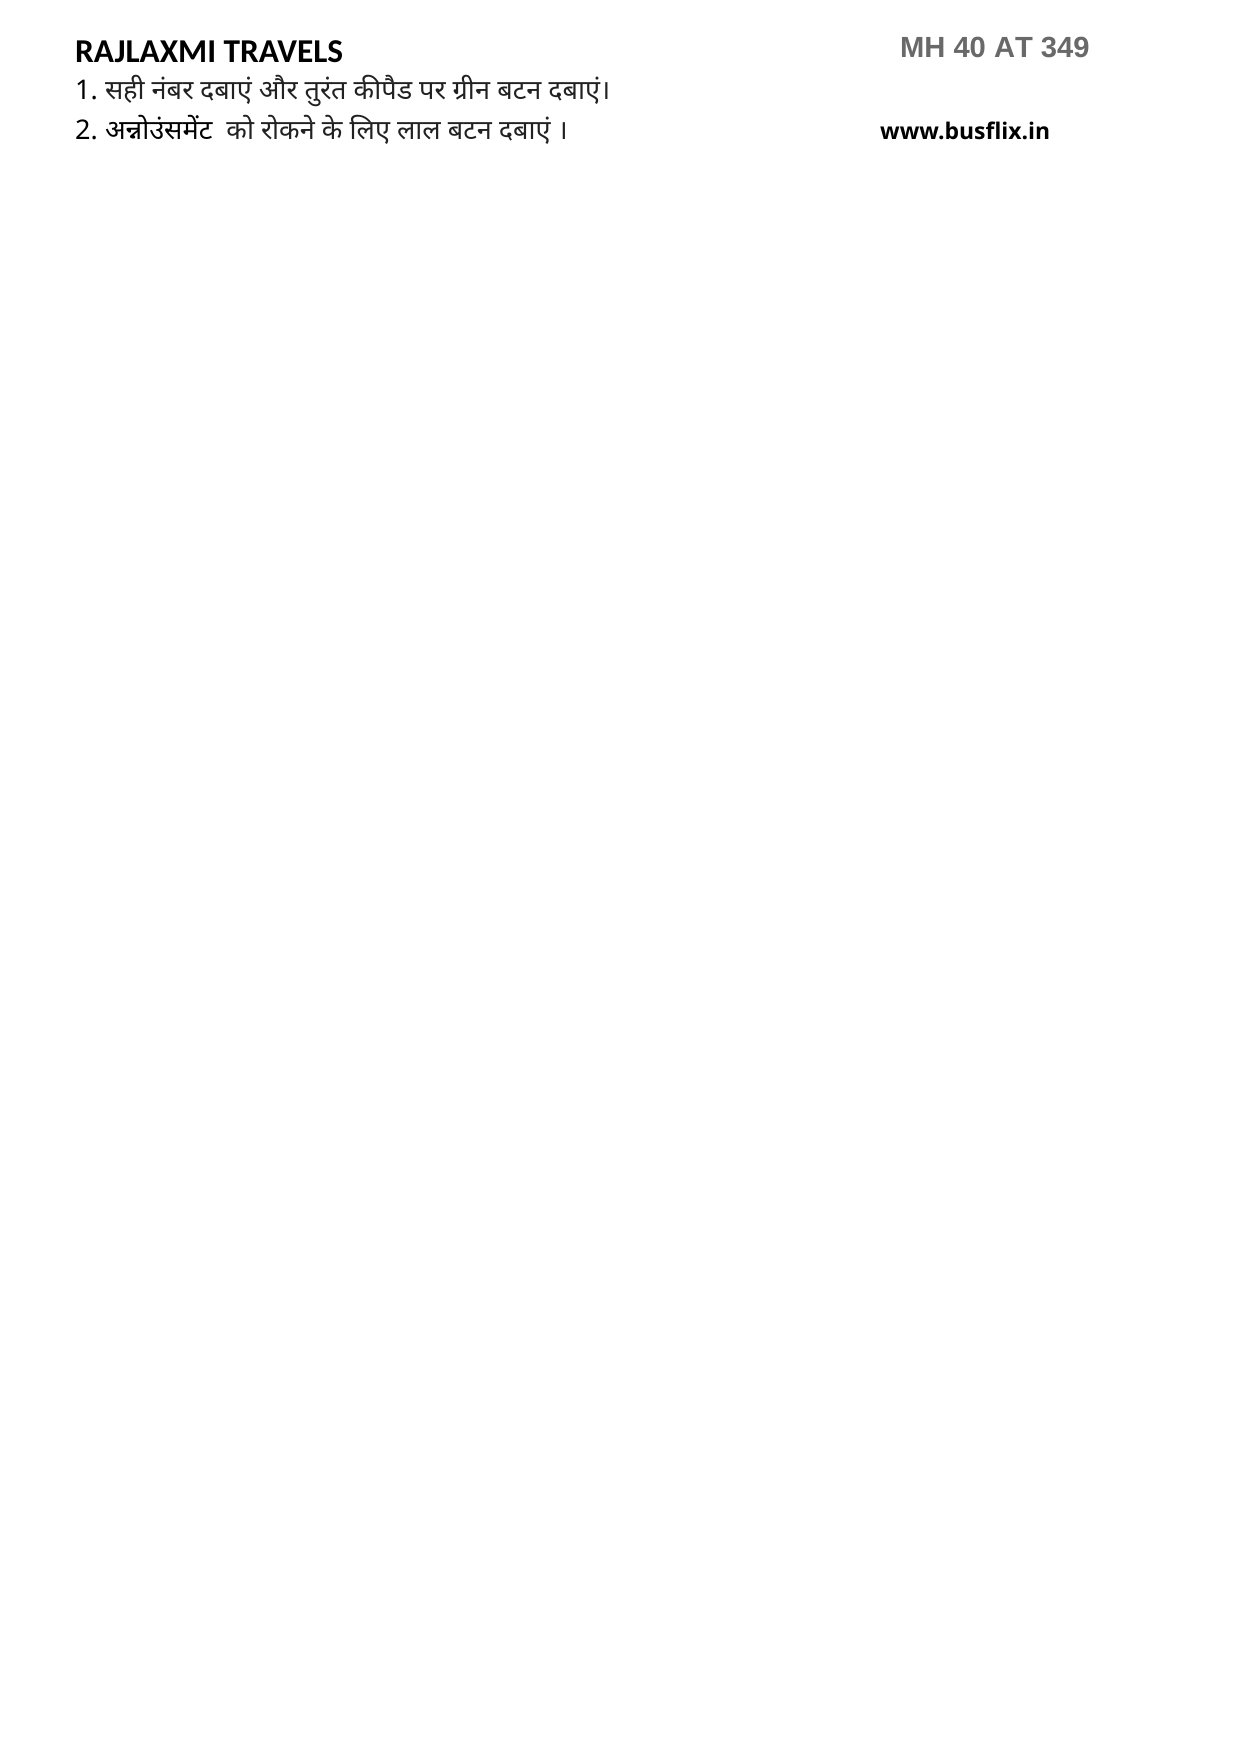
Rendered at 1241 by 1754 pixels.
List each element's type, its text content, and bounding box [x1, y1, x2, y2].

text 2. अन्नोउंसमेंट को रोकने के लिए लाल बटन दबाएं । www.busflix.in [75, 111, 1165, 151]
text 1. सही नंबर दबाएं और तुरंत कीपैड पर ग्रीन बटन दबाएं। [75, 71, 1165, 111]
